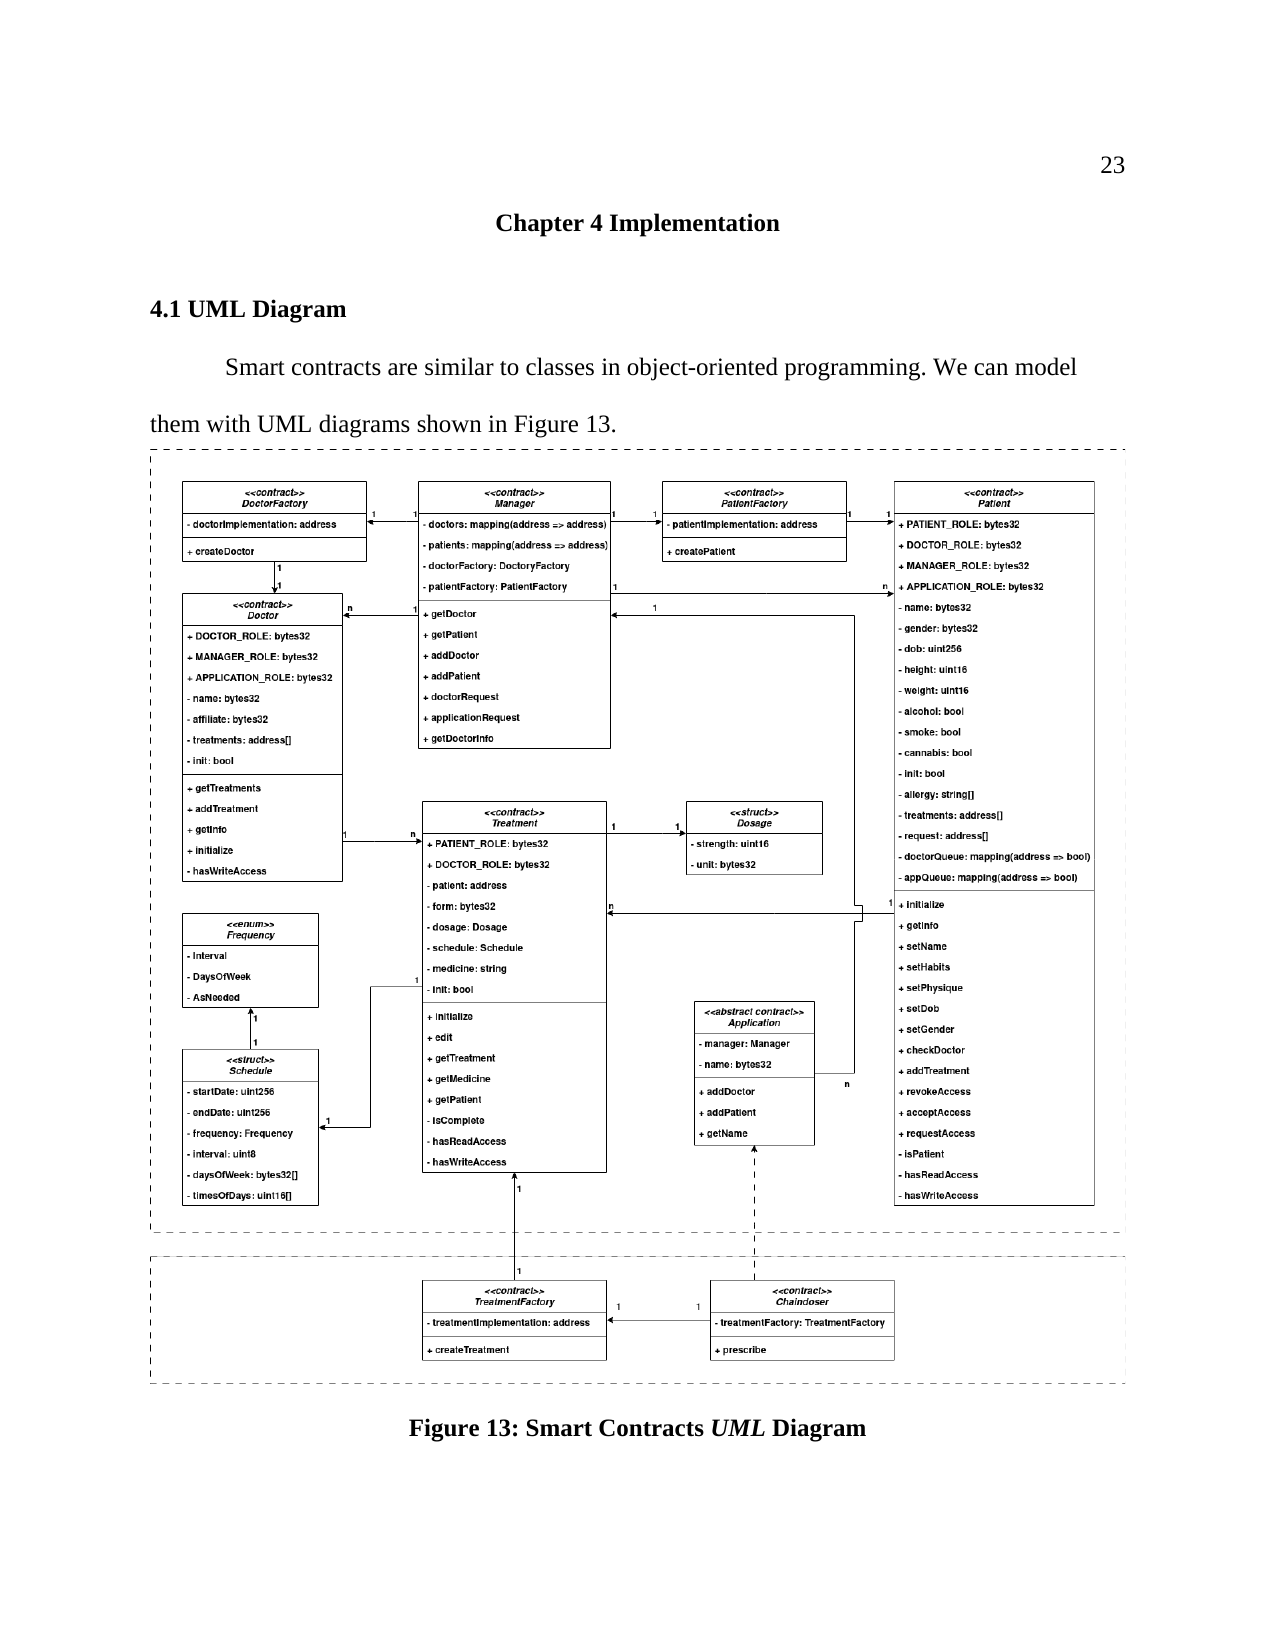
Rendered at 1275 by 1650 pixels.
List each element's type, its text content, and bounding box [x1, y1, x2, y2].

subtitle Chapter 4 Implementation [150, 208, 1125, 237]
title Figure 13: Smart Contracts UML Diagram [150, 1384, 1125, 1441]
subtitle 4.1 UML Diagram [150, 294, 1125, 323]
text Smart contracts are similar to classes in object-oriented programming. We can model them with UML diagrams shown in Figure 13. [150, 352, 1125, 438]
picture [150, 449, 1125, 1384]
